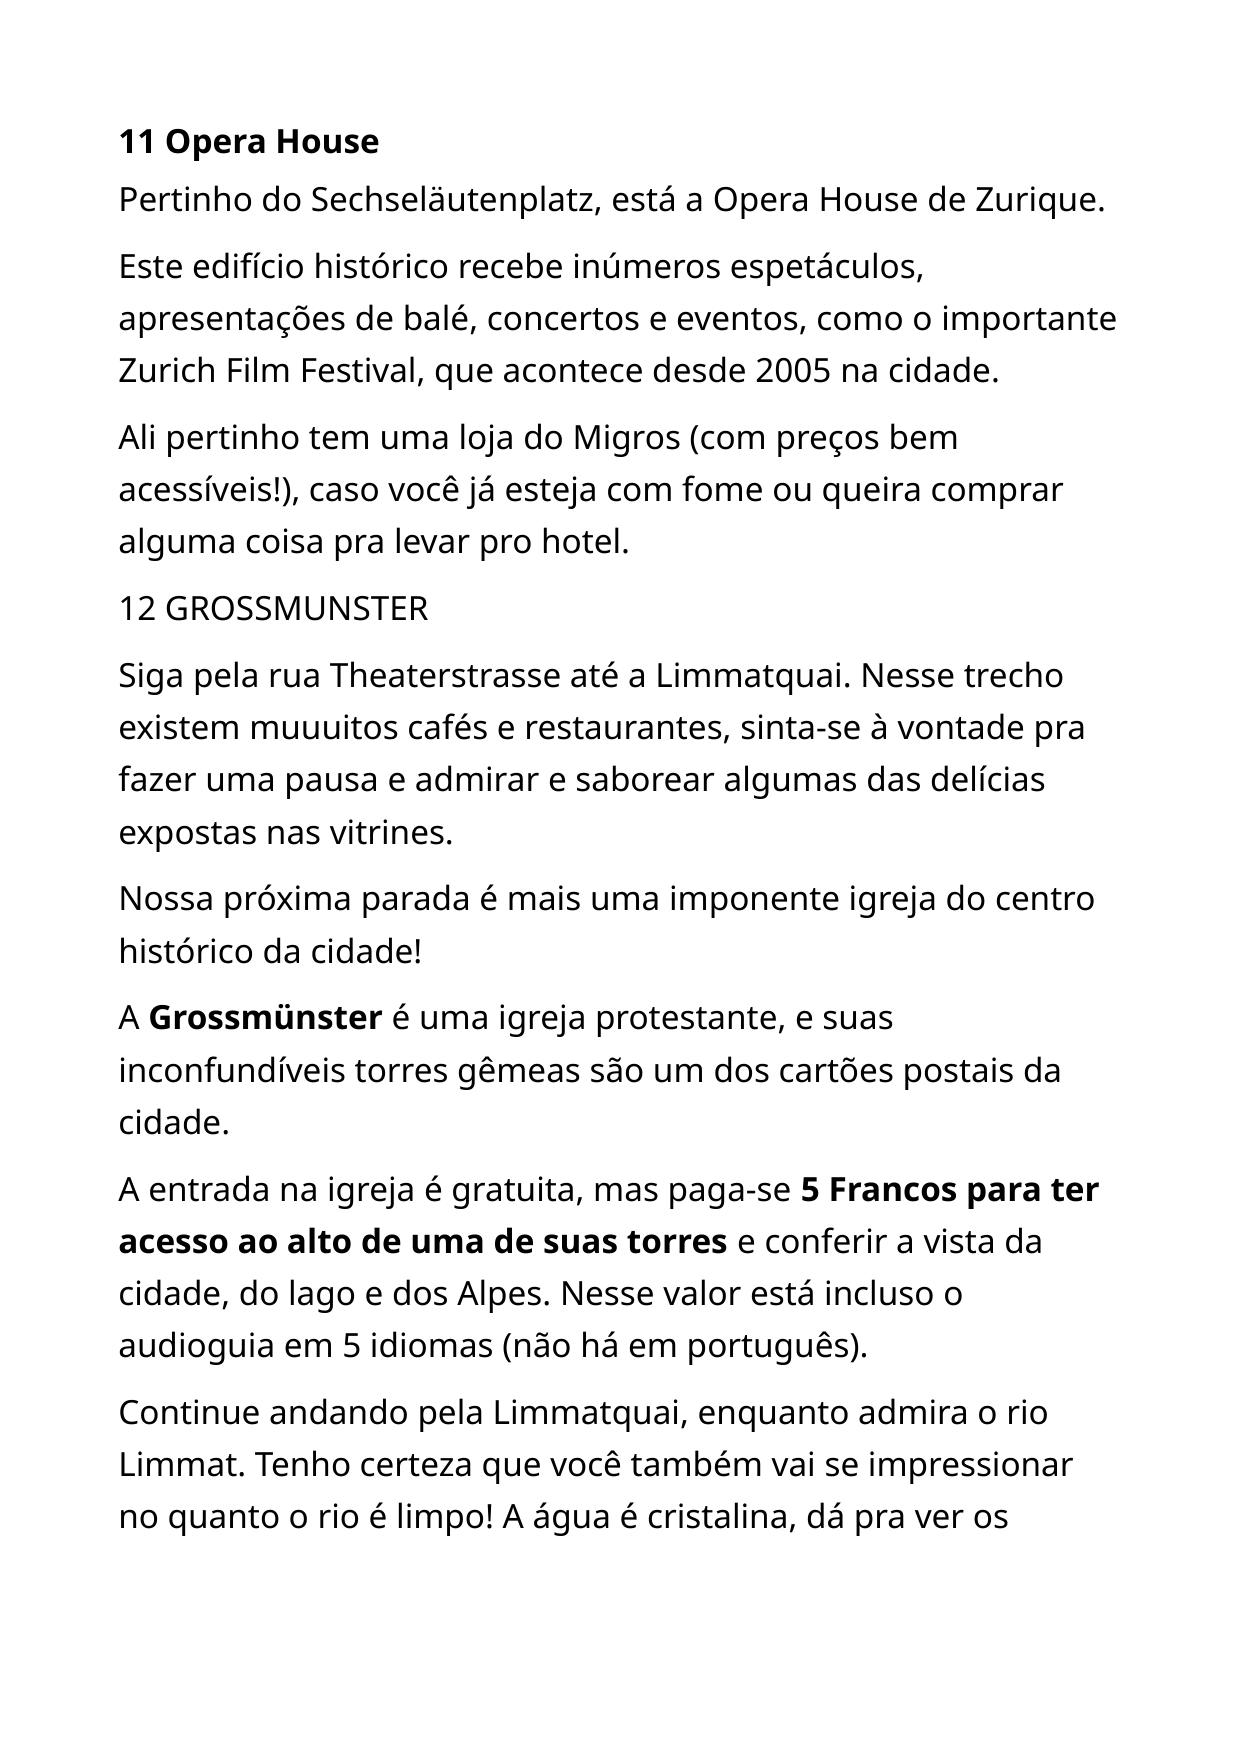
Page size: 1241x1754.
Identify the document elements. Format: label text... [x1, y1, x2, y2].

text Pertinho do Sechseläutenplatz, está a Opera House de Zurique. [118, 176, 1122, 221]
text A entrada na igreja é gratuita, mas paga-se 5 Francos para ter acesso ao alto de uma de suas torres e conferir a vista da cidade, do lago e dos Alpes. Nesse valor está incluso o audioguia em 5 idiomas (não há em português). [118, 1165, 1122, 1367]
text Siga pela rua Theaterstrasse até a Limmatquai. Nesse trecho existem muuuitos cafés e restaurantes, sinta-se à vontade pra fazer uma pausa e admirar e saborear algumas das delícias expostas nas vitrines. [118, 652, 1122, 854]
text A Grossmünster é uma igreja protestante, e suas inconfundíveis torres gêmeas são um dos cartões postais da cidade. [118, 994, 1122, 1144]
text Nossa próxima parada é mais uma imponente igreja do centro histórico da cidade! [118, 875, 1122, 973]
subtitle 11 Opera House [118, 118, 1122, 163]
text Continue andando pela Limmatquai, enquanto admira o rio Limmat. Tenho certeza que você também vai se impressionar no quanto o rio é limpo! A água é cristalina, dá pra ver os [118, 1389, 1122, 1538]
text Este edifício histórico recebe inúmeros espetáculos, apresentações de balé, concertos e eventos, como o importante Zurich Film Festival, que acontece desde 2005 na cidade. [118, 243, 1122, 393]
text Ali pertinho tem uma loja do Migros (com preços bem acessíveis!), caso você já esteja com fome ou queira comprar alguma coisa pra levar pro hotel. [118, 414, 1122, 564]
text 12 GROSSMUNSTER [118, 585, 1122, 631]
